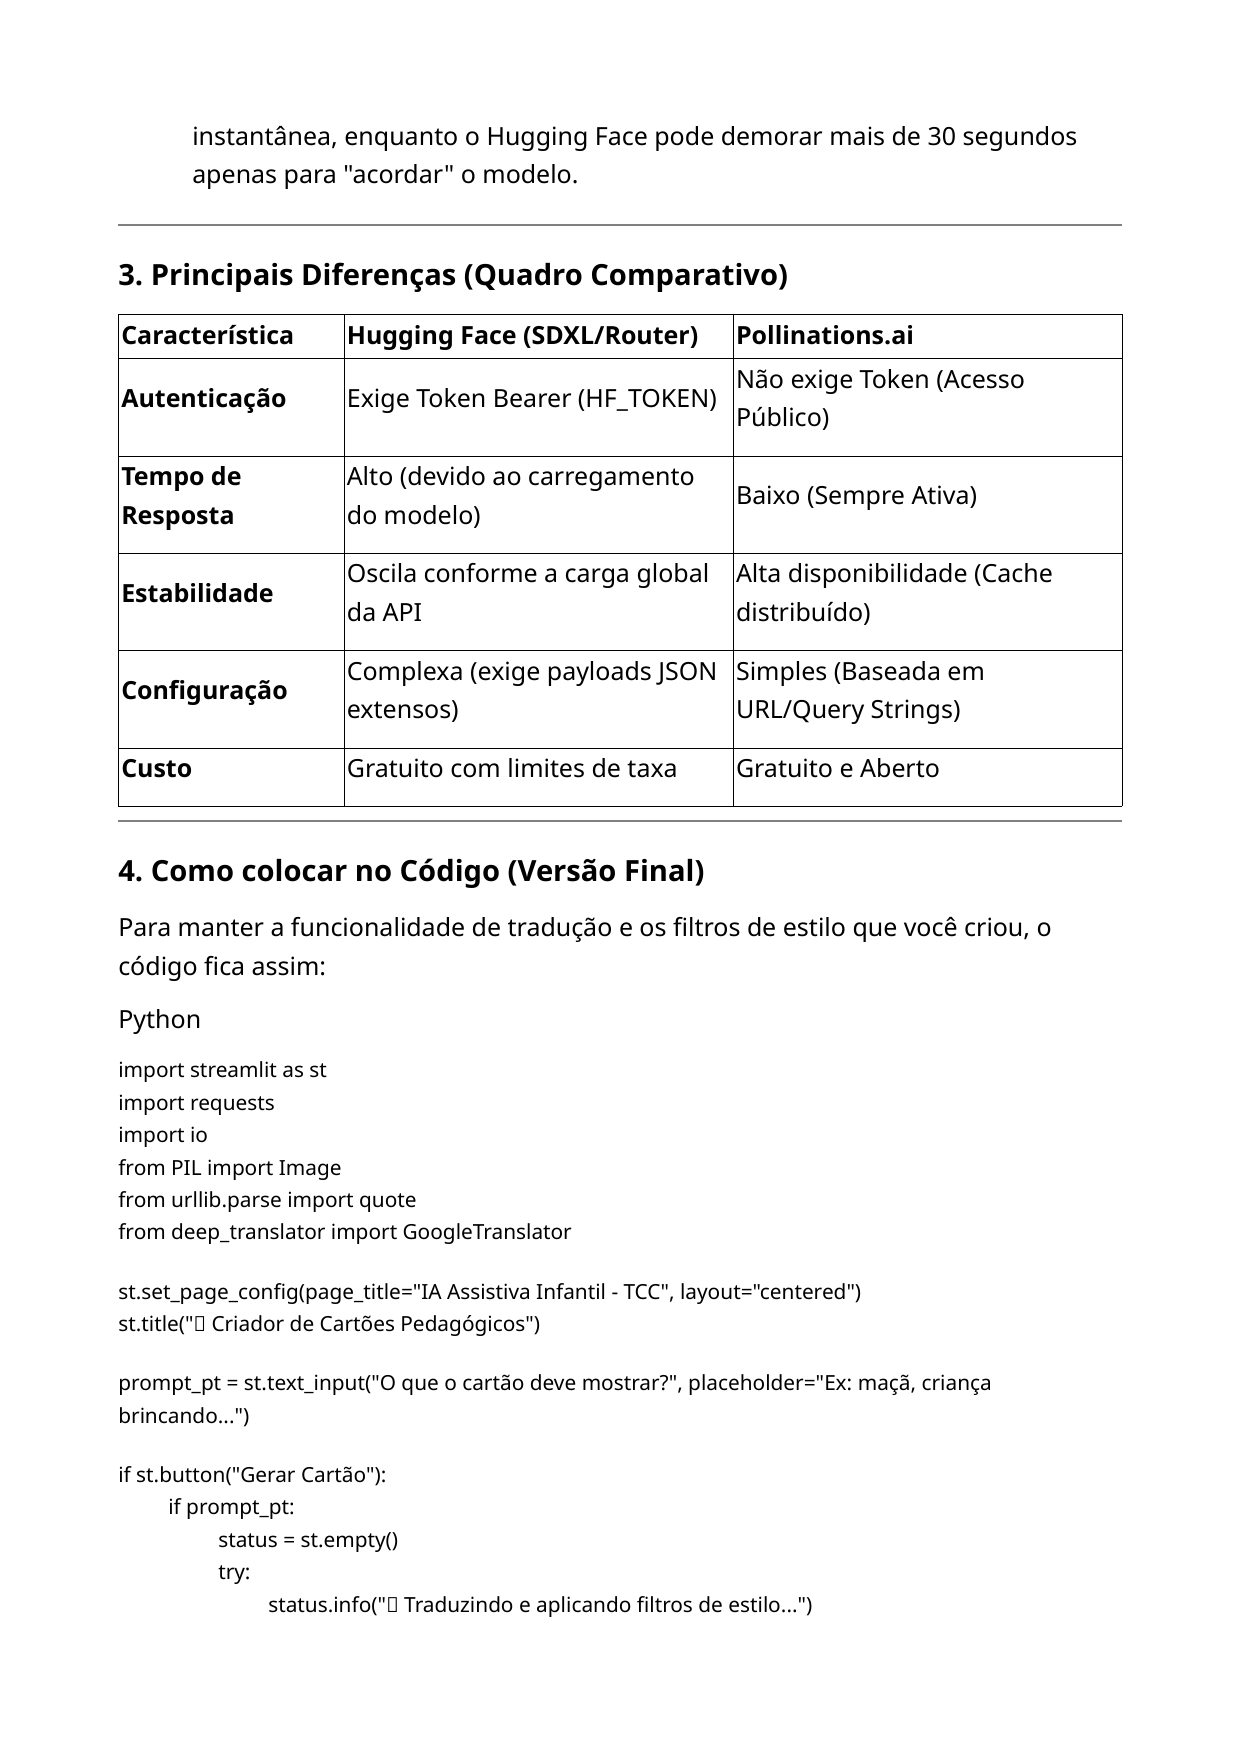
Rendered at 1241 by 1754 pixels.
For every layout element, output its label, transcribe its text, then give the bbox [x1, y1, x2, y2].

table_header Característica [119, 315, 344, 358]
table_cell Autenticação [119, 359, 344, 456]
text st.set_page_config(page_title="IA Assistiva Infantil - TCC", layout="centered") [118, 1277, 1122, 1305]
table_cell Configuração [119, 651, 344, 747]
table_cell Alto (devido ao carregamento do modelo) [345, 457, 733, 553]
table_cell Gratuito com limites de taxa [345, 749, 733, 806]
text try: [118, 1557, 1122, 1586]
table_cell Oscila conforme a carga global da API [345, 554, 733, 650]
text from deep_translator import GoogleTranslator [118, 1217, 1122, 1246]
table_cell Gratuito e Aberto [734, 749, 1122, 806]
text from PIL import Image [118, 1153, 1122, 1181]
text if prompt_pt: [118, 1492, 1122, 1521]
table_cell Tempo de Resposta [119, 457, 344, 553]
table_header Pollinations.ai [734, 315, 1122, 358]
subtitle 3. Principais Diferenças (Quadro Comparativo) [118, 254, 1122, 294]
text if st.button("Gerar Cartão"): [118, 1460, 1122, 1488]
text Para manter a funcionalidade de tradução e os filtros de estilo que você criou, o código fica assim: [118, 910, 1122, 983]
table_cell Estabilidade [119, 554, 344, 650]
text prompt_pt = st.text_input("O que o cartão deve mostrar?", placeholder="Ex: maçã, criança brincando...") [118, 1368, 1122, 1429]
text import io [118, 1120, 1122, 1149]
list instantânea, enquanto o Hugging Face pode demorar mais de 30 segundos apenas para "acordar" o modelo. [162, 118, 1122, 191]
table_cell Complexa (exige payloads JSON extensos) [345, 651, 733, 747]
text import streamlit as st [118, 1056, 1122, 1084]
table_cell Exige Token Bearer (HF_TOKEN) [345, 359, 733, 456]
table_cell Baixo (Sempre Ativa) [734, 457, 1122, 553]
text st.title("🎨 Criador de Cartões Pedagógicos") [118, 1309, 1122, 1338]
table_header Hugging Face (SDXL/Router) [345, 315, 733, 358]
text status.info("🔄 Traduzindo e aplicando filtros de estilo...") [118, 1590, 1122, 1618]
subtitle 4. Como colocar no Código (Versão Final) [118, 850, 1122, 890]
table_cell Simples (Baseada em URL/Query Strings) [734, 651, 1122, 747]
table_cell Não exige Token (Acesso Público) [734, 359, 1122, 456]
text status = st.empty() [118, 1525, 1122, 1553]
table_cell Custo [119, 749, 344, 806]
table_cell Alta disponibilidade (Cache distribuído) [734, 554, 1122, 650]
text Python [118, 1002, 1122, 1036]
text from urllib.parse import quote [118, 1185, 1122, 1213]
text import requests [118, 1088, 1122, 1116]
